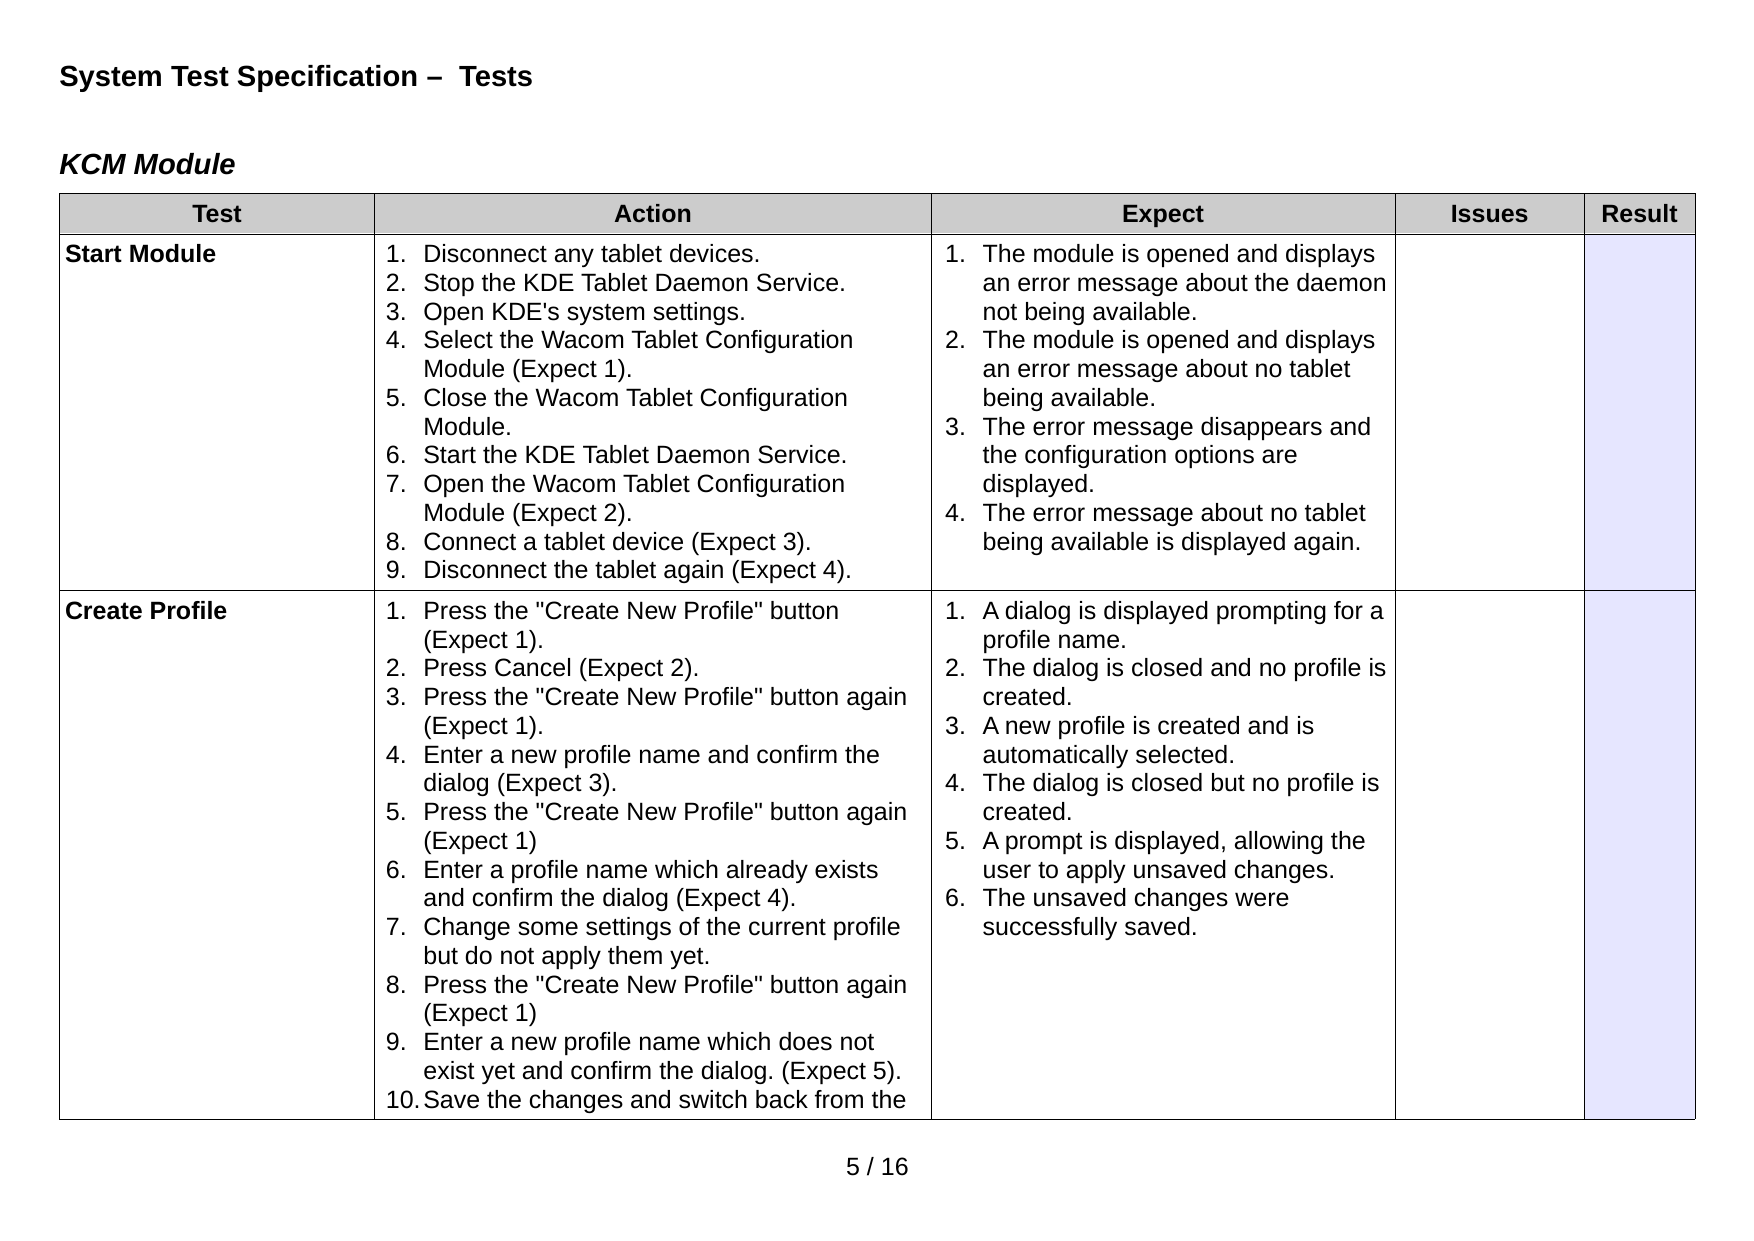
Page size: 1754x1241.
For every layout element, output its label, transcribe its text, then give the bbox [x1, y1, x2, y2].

table_header Action [375, 194, 931, 233]
table_cell [1396, 235, 1584, 590]
table_cell Press the "Create New Profile" button (Expect 1). Press Cancel (Expect 2). Press the "Create New Profile" button again (Expect 1). Enter a new profile name and confirm the dialog (Expect 3). Press the "Create New Profile" button again (Expect 1) Enter a profile name which already exists and confirm the dialog (Expect 4). Change some settings of the current profile but do not apply them yet. Press the "Create New Profile" button again (Expect 1) Enter a new profile name which does not exist yet and confirm the dialog. (Expect 5). Save the changes and switch back from the new profile to the previous one. (Expect 6) [375, 591, 931, 1119]
table_cell Start Module [60, 235, 374, 590]
table_cell The module is opened and displays an error message about the daemon not being available. The module is opened and displays an error message about no tablet being available. The error message disappears and the configuration options are displayed. The error message about no tablet being available is displayed again. [932, 235, 1395, 590]
table_cell [1585, 235, 1695, 590]
table_cell [1396, 591, 1584, 1119]
table_cell Create Profile [60, 591, 374, 1119]
table_header Issues [1396, 194, 1584, 233]
table_header Result [1585, 194, 1695, 233]
table_cell A dialog is displayed prompting for a profile name. The dialog is closed and no profile is created. A new profile is created and is automatically selected. The dialog is closed but no profile is created. A prompt is displayed, allowing the user to apply unsaved changes. The unsaved changes were successfully saved. [932, 591, 1395, 1119]
table_header Expect [932, 194, 1395, 233]
subtitle KCM Module [59, 147, 1695, 181]
table_cell [1585, 591, 1695, 1119]
table_header Test [60, 194, 374, 233]
table_cell Disconnect any tablet devices. Stop the KDE Tablet Daemon Service. Open KDE's system settings. Select the Wacom Tablet Configuration Module (Expect 1). Close the Wacom Tablet Configuration Module. Start the KDE Tablet Daemon Service. Open the Wacom Tablet Configuration Module (Expect 2). Connect a tablet device (Expect 3). Disconnect the tablet again (Expect 4). [375, 235, 931, 590]
